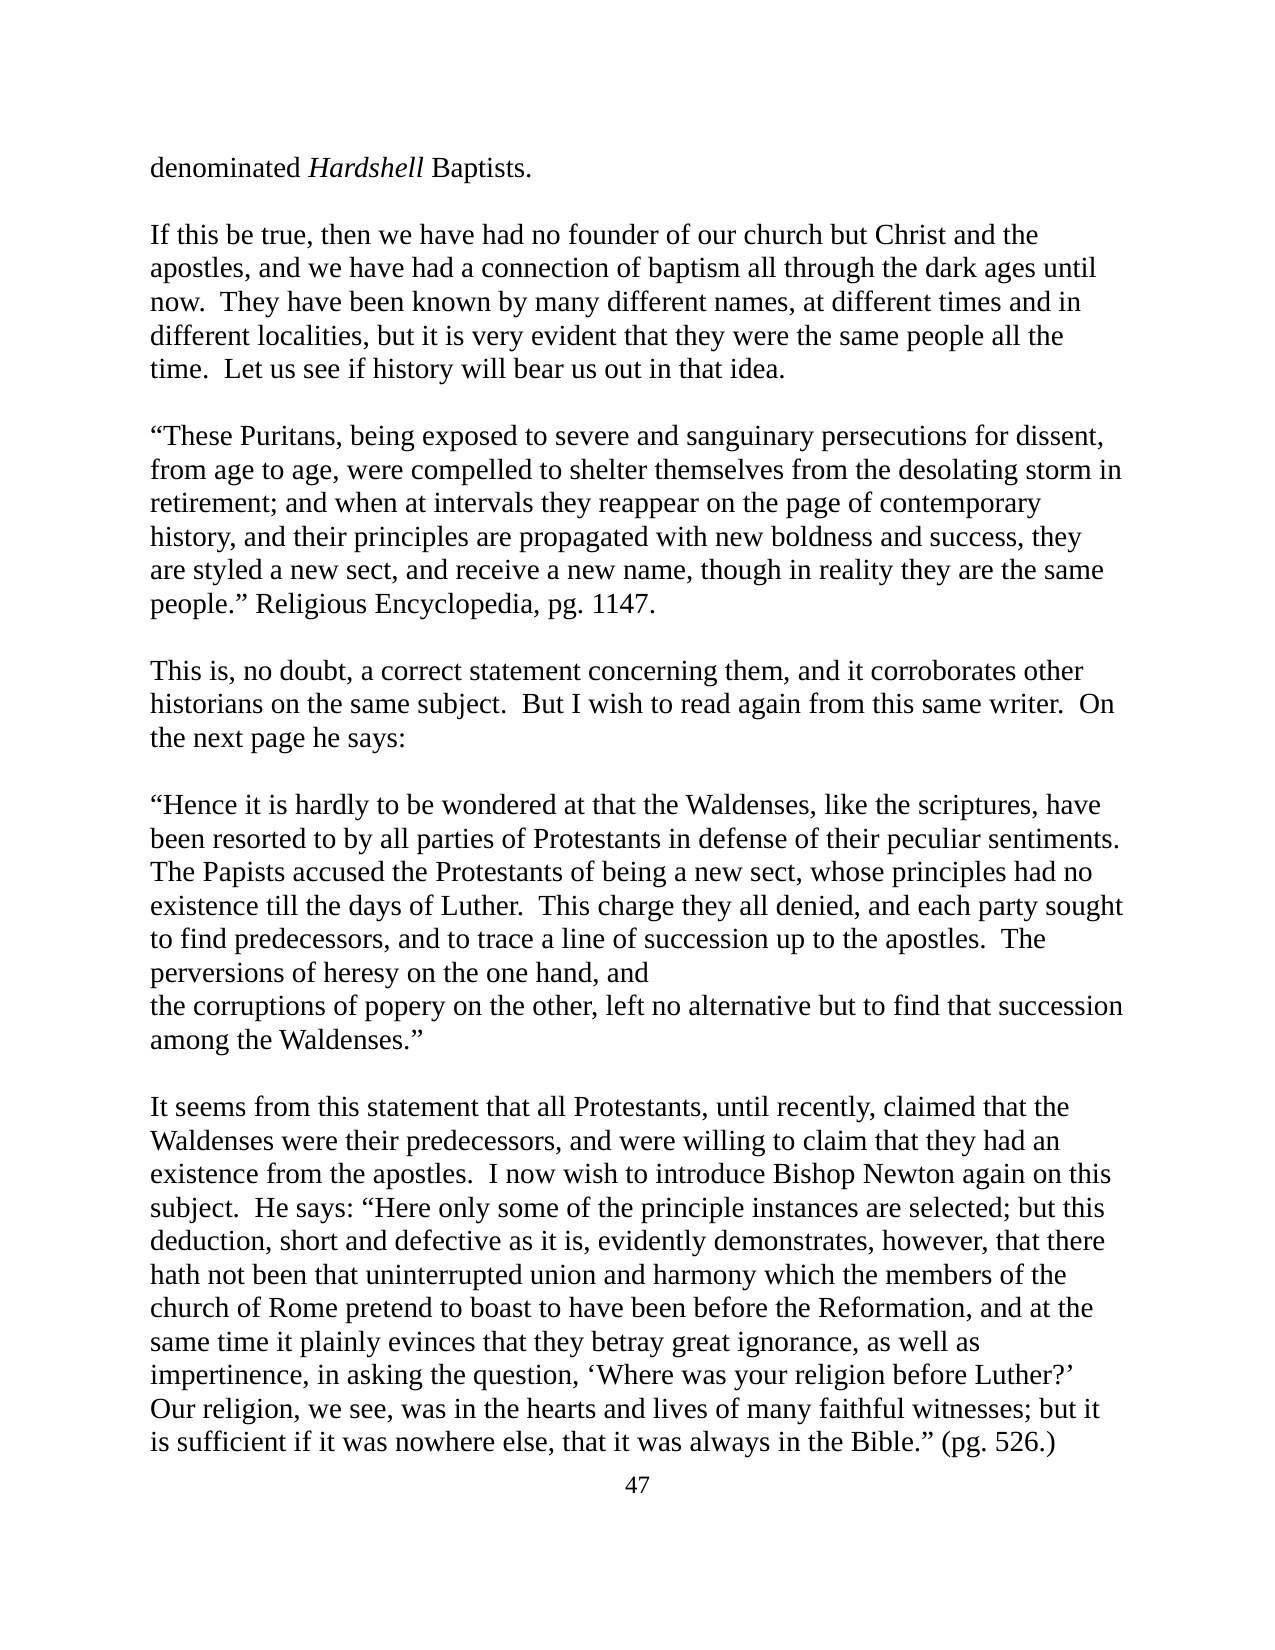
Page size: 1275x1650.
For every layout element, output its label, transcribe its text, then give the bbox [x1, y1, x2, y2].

text It seems from this statement that all Protestants, until recently, claimed that the Waldenses were their predecessors, and were willing to claim that they had an existence from the apostles. I now wish to introduce Bishop Newton again on this subject. He says: “Here only some of the principle instances are selected; but this deduction, short and defective as it is, evidently demonstrates, however, that there hath not been that uninterrupted union and harmony which the members of the church of Rome pretend to boast to have been before the Reformation, and at the same time it plainly evinces that they betray great ignorance, as well as impertinence, in asking the question, ‘Where was your religion before Luther?’ Our religion, we see, was in the hearts and lives of many faithful witnesses; but it is sufficient if it was nowhere else, that it was always in the Bible.” (pg. 526.) [150, 1089, 1125, 1458]
text the corruptions of popery on the other, left no alternative but to find that succession among the Waldenses.” [150, 988, 1125, 1056]
text “Hence it is hardly to be wondered at that the Waldenses, like the scriptures, have been resorted to by all parties of Protestants in defense of their peculiar sentiments. The Papists accused the Protestants of being a new sect, whose principles had no existence till the days of Luther. This charge they all denied, and each party sought to find predecessors, and to trace a line of succession up to the apostles. The perversions of heresy on the one hand, and [150, 787, 1125, 988]
text If this be true, then we have had no founder of our church but Christ and the apostles, and we have had a connection of baptism all through the dark ages until now. They have been known by many different names, at different times and in different localities, but it is very evident that they were the same people all the time. Let us see if history will bear us out in that idea. [150, 217, 1125, 385]
text “These Puritans, being exposed to severe and sanguinary persecutions for dissent, from age to age, were compelled to shelter themselves from the desolating storm in retirement; and when at intervals they reappear on the page of contemporary history, and their principles are propagated with new boldness and success, they are styled a new sect, and receive a new name, though in reality they are the same people.” Religious Encyclopedia, pg. 1147. [150, 418, 1125, 619]
text This is, no doubt, a correct statement concerning them, and it corroborates other historians on the same subject. But I wish to read again from this same writer. On the next page he says: [150, 653, 1125, 754]
text denominated Hardshell Baptists. [150, 150, 1125, 183]
